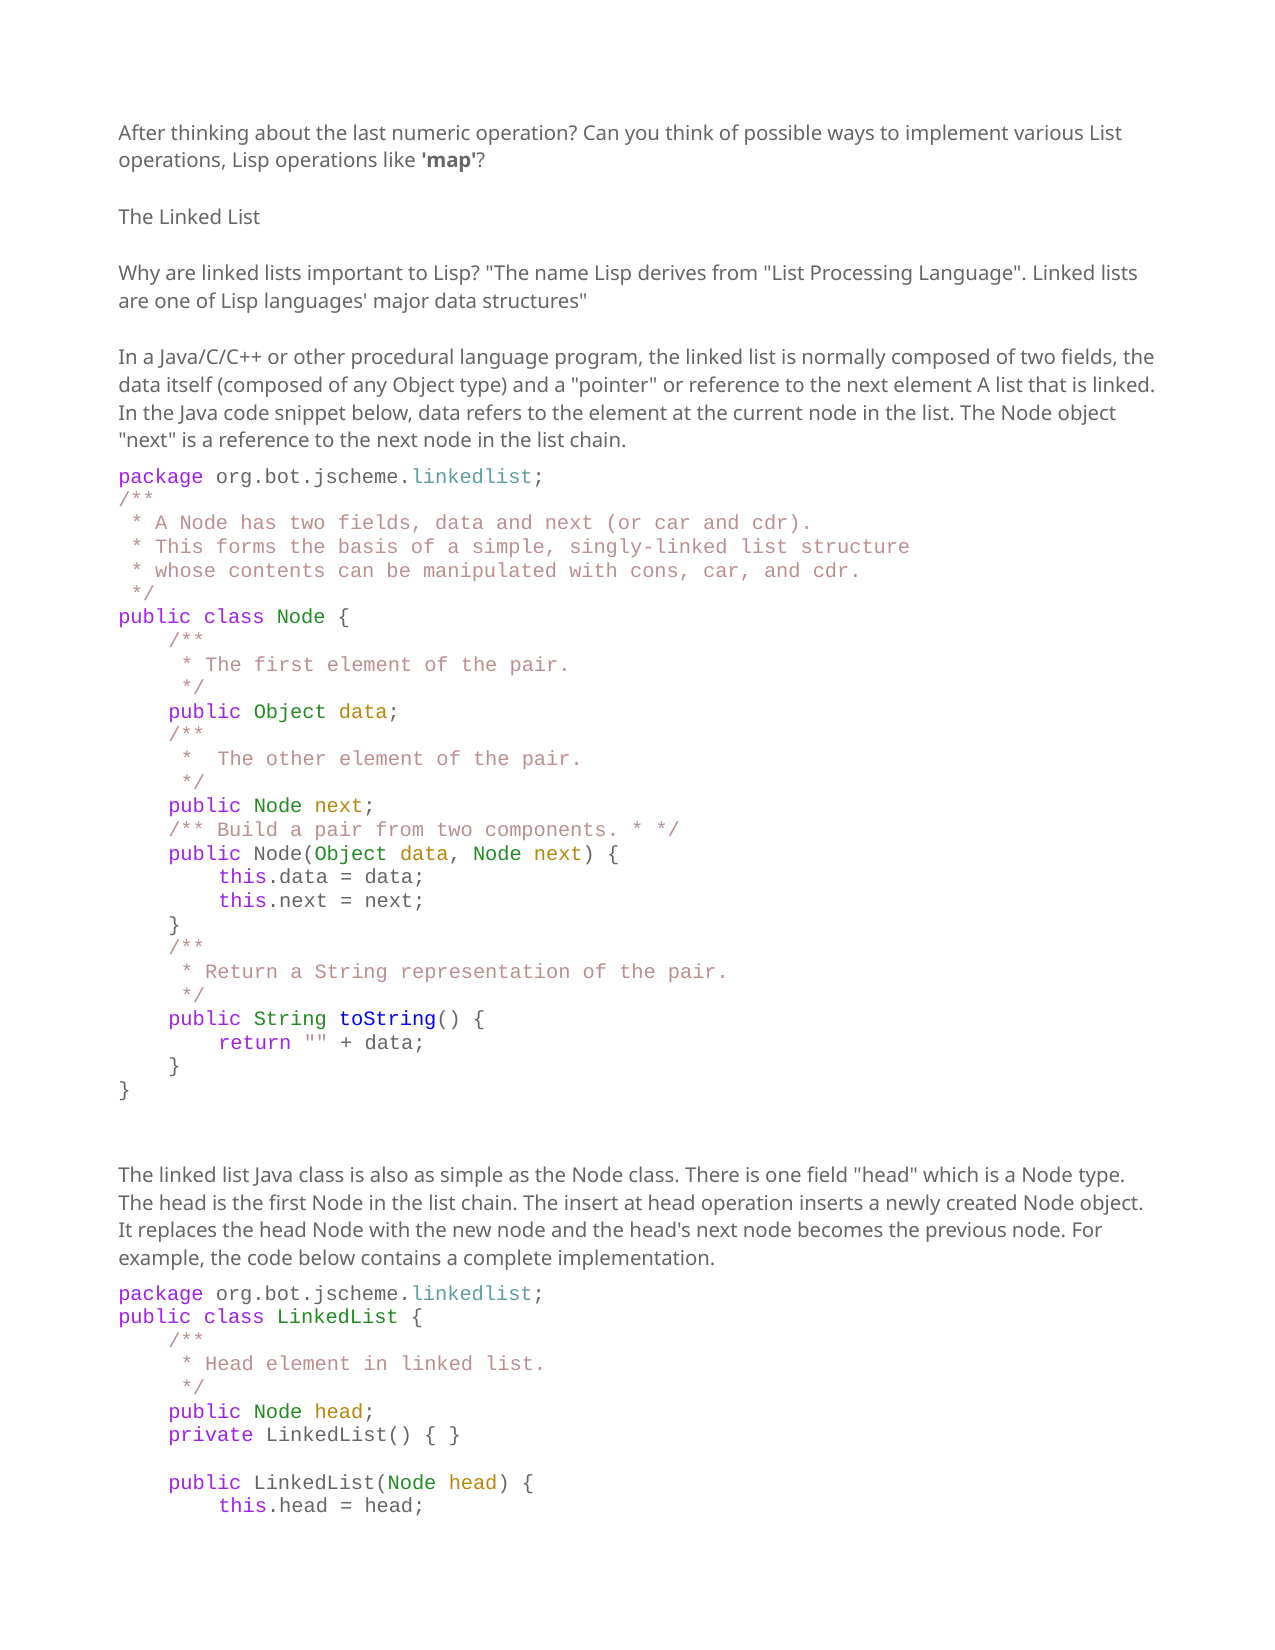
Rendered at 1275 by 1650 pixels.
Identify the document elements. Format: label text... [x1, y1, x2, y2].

text /** Build a pair from two components. * */ [118, 819, 1157, 843]
text * A Node has two fields, data and next (or car and cdr). [118, 512, 1157, 536]
text public class Node { [118, 607, 1157, 630]
text private LinkedList() { } [118, 1424, 1157, 1448]
text */ [118, 1377, 1157, 1401]
text * This forms the basis of a simple, singly-linked list structure [118, 536, 1157, 559]
text * The other element of the pair. [118, 748, 1157, 772]
text */ [118, 677, 1157, 701]
text /** [118, 724, 1157, 748]
text */ [118, 984, 1157, 1008]
text * whose contents can be manipulated with cons, car, and cdr. [118, 559, 1157, 583]
text public class LinkedList { [118, 1307, 1157, 1330]
text The linked list Java class is also as simple as the Node class. There is one field "head" which is a Node type. The head is the first Node in the list chain. The insert at head operation inserts a newly created Node object. It replaces the head Node with the new node and the head's next node becomes the previous node. For example, the code below contains a complete implementation. [118, 1132, 1157, 1271]
text /** [118, 1330, 1157, 1353]
text /** [118, 937, 1157, 961]
text public Node head; [118, 1401, 1157, 1424]
text * Return a String representation of the pair. [118, 961, 1157, 984]
text this.data = data; [118, 866, 1157, 890]
text package org.bot.jscheme.linkedlist; [118, 466, 1157, 489]
text public LinkedList(Node head) { [118, 1472, 1157, 1495]
text public Node(Object data, Node next) { [118, 843, 1157, 866]
text */ [118, 583, 1157, 607]
text this.next = next; [118, 890, 1157, 914]
text } [118, 1056, 1157, 1079]
text package org.bot.jscheme.linkedlist; [118, 1284, 1157, 1307]
text } [118, 914, 1157, 937]
text /** [118, 489, 1157, 512]
text public Object data; [118, 701, 1157, 724]
text this.head = head; [118, 1495, 1157, 1519]
text /** [118, 630, 1157, 653]
text * The first element of the pair. [118, 653, 1157, 677]
text } [118, 1079, 1157, 1102]
text */ [118, 772, 1157, 795]
text public Node next; [118, 795, 1157, 819]
text * Head element in linked list. [118, 1353, 1157, 1377]
text public String toString() { [118, 1008, 1157, 1032]
text After thinking about the last numeric operation? Can you think of possible ways to implement various List operations, Lisp operations like 'map'? The Linked List Why are linked lists important to Lisp? "The name Lisp derives from "List Processing Language". Linked lists are one of Lisp languages' major data structures" In a Java/C/C++ or other procedural language program, the linked list is normally composed of two fields, the data itself (composed of any Object type) and a "pointer" or reference to the next element A list that is linked. In the Java code snippet below, data refers to the element at the current node in the list. The Node object "next" is a reference to the next node in the list chain. [118, 118, 1157, 454]
text return "" + data; [118, 1032, 1157, 1056]
